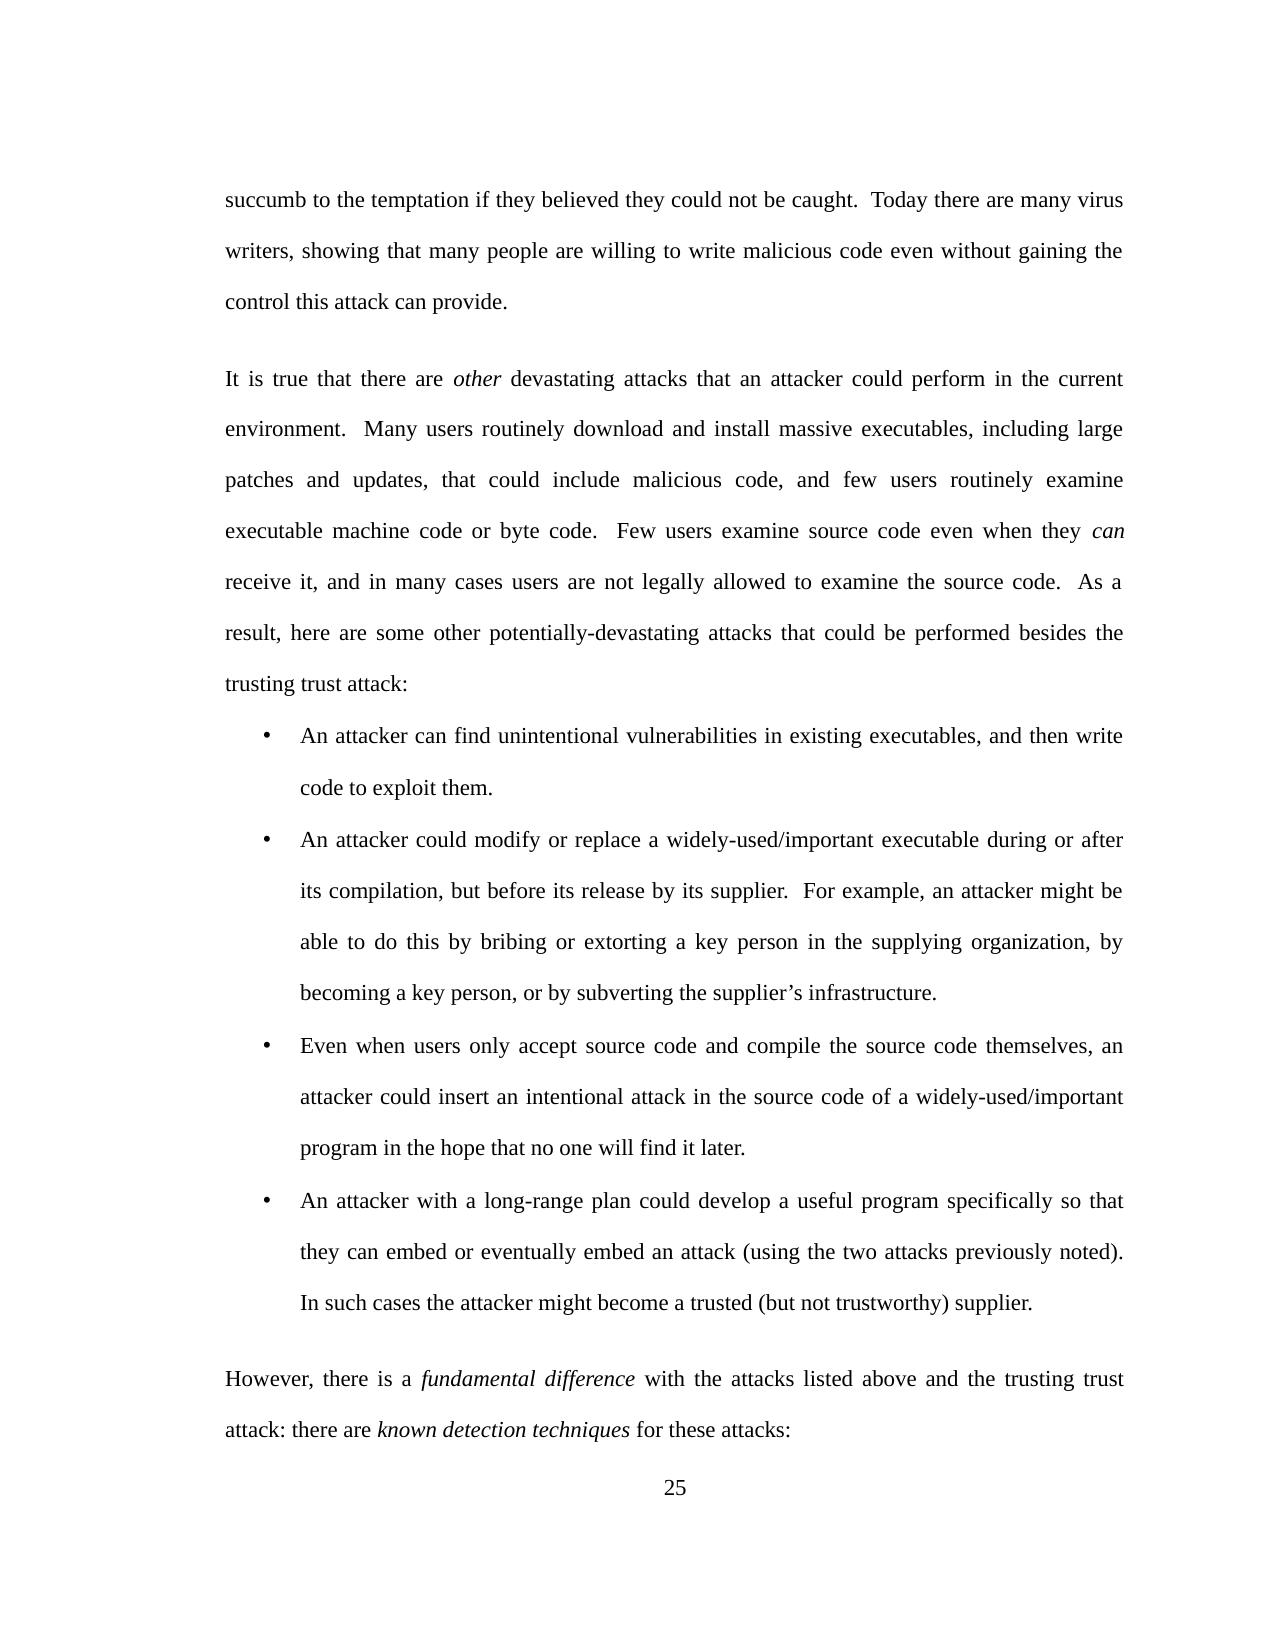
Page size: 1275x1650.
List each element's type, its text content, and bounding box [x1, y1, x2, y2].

text However, there is a fundamental difference with the attacks listed above and the trusting trust attack: there are known detection techniques for these attacks: [225, 1366, 1125, 1442]
list An attacker with a long-range plan could develop a useful program specifically so that they can embed or eventually embed an attack (using the two attacks previously noted). In such cases the attacker might become a trusted (but not trustworthy) supplier. [262, 1186, 1125, 1315]
list An attacker could modify or replace a widely-used/important executable during or after its compilation, but before its release by its supplier. For example, an attacker might be able to do this by bribing or extorting a key person in the supplying organization, by becoming a key person, or by subverting the supplier’s infrastructure. [262, 825, 1125, 1006]
list Even when users only accept source code and compile the source code themselves, an attacker could insert an intentional attack in the source code of a widely-used/important program in the hope that no one will find it later. [262, 1031, 1125, 1160]
list An attacker can find unintentional vulnerabilities in existing executables, and then write code to exploit them. [262, 721, 1125, 800]
text It is true that there are other devastating attacks that an attacker could perform in the current environment. Many users routinely download and install massive executables, including large patches and updates, that could include malicious code, and few users routinely examine executable machine code or byte code. Few users examine source code even when they can receive it, and in many cases users are not legally allowed to examine the source code. As a result, here are some other potentially-devastating attacks that could be performed besides the trusting trust attack: [225, 366, 1125, 696]
text succumb to the temptation if they believed they could not be caught. Today there are many virus writers, showing that many people are willing to write malicious code even without gaining the control this attack can provide. [225, 187, 1125, 314]
